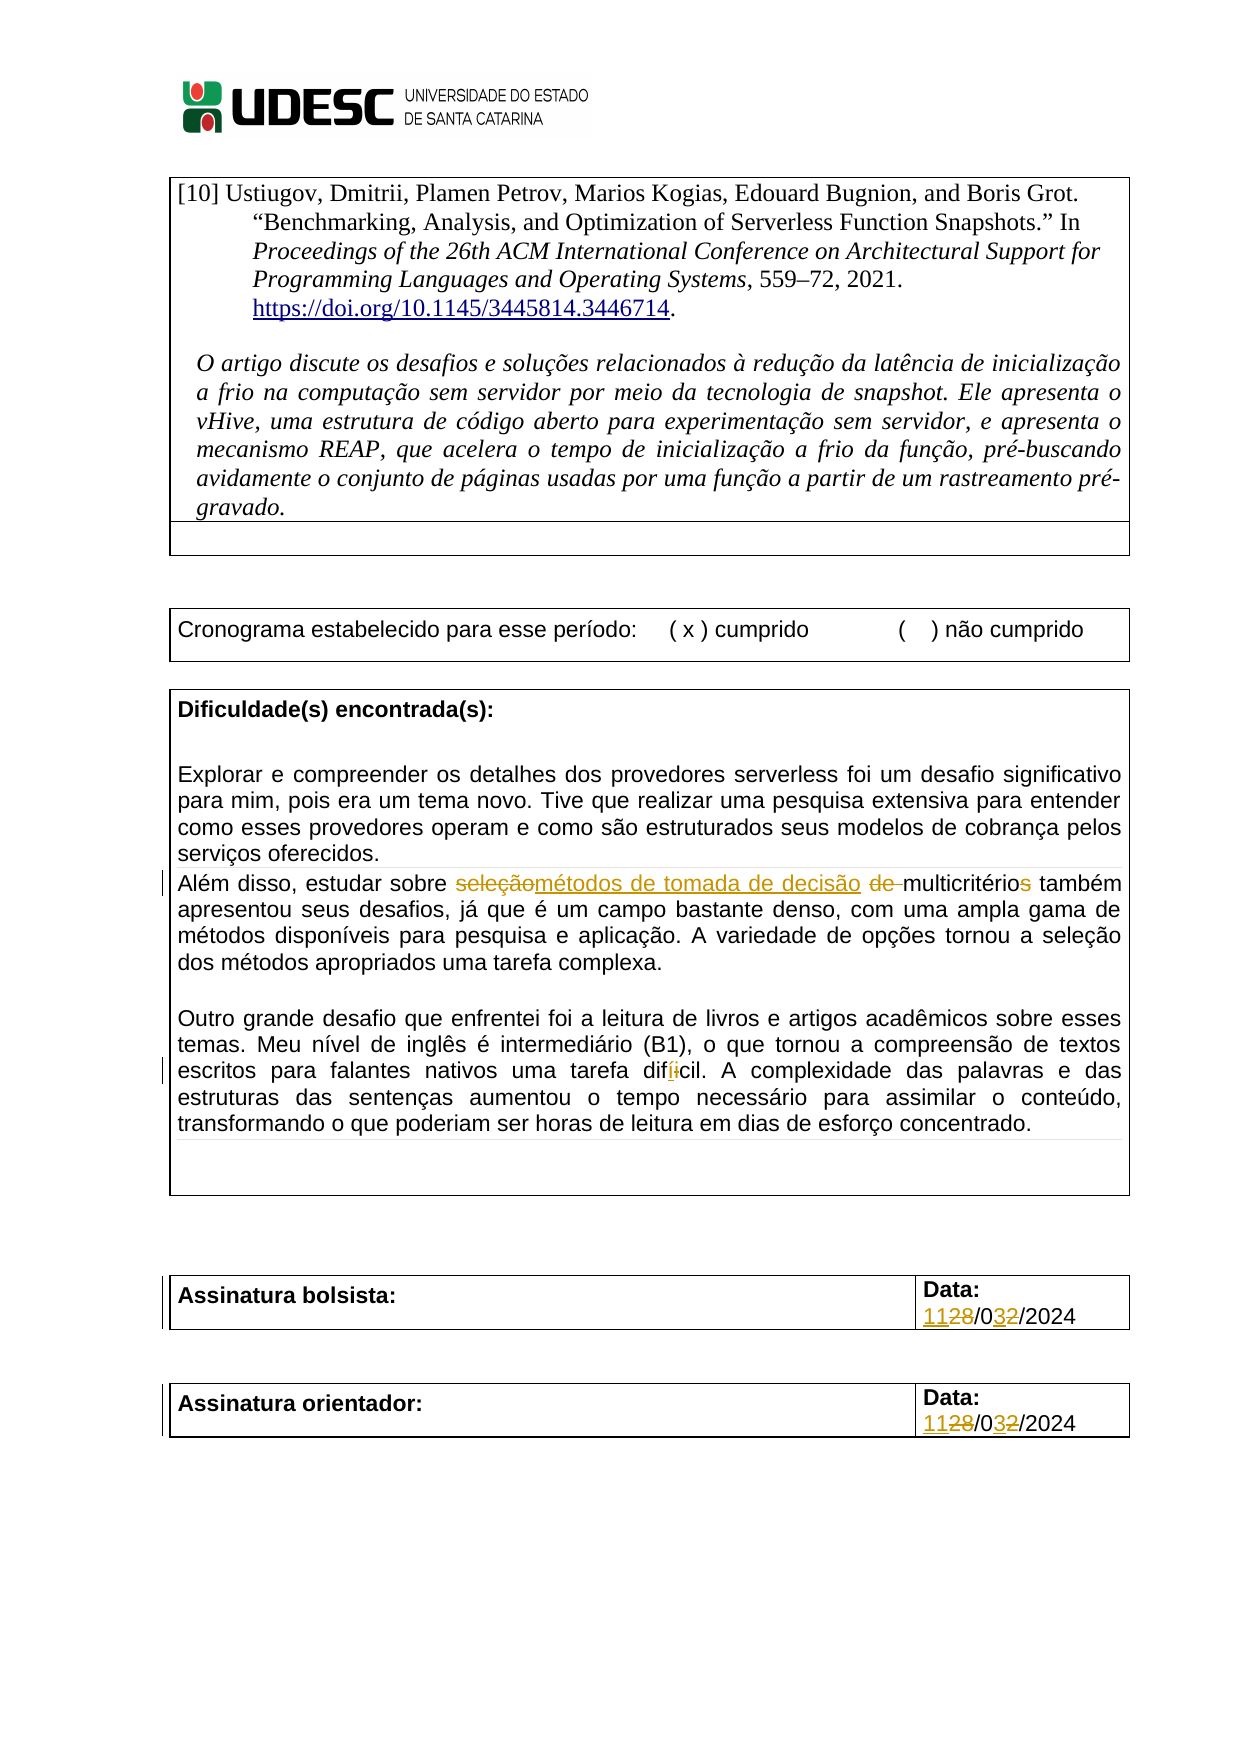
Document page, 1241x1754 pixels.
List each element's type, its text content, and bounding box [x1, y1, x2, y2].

table_header [10] Ustiugov, Dmitrii, Plamen Petrov, Marios Kogias, Edouard Bugnion, and Boris Grot. “Benchmarking, Analysis, and Optimization of Serverless Function Snapshots.” In Proceedings of the 26th ACM International Conference on Architectural Support for Programming Languages and Operating Systems, 559–72, 2021. https://doi.org/10.1145/3445814.3446714. O artigo discute os desafios e soluções relacionados à redução da latência de inicialização a frio na computação sem servidor por meio da tecnologia de snapshot. Ele apresenta o vHive, uma estrutura de código aberto para experimentação sem servidor, e apresenta o mecanismo REAP, que acelera o tempo de inicialização a frio da função, pré-buscando avidamente o conjunto de páginas usadas por uma função a partir de um rastreamento pré-gravado. [171, 178, 1129, 521]
table_header Assinatura orientador: [171, 1384, 915, 1436]
picture [177, 73, 594, 141]
table_header Dificuldade(s) encontrada(s): Explorar e compreender os detalhes dos provedores serverless foi um desafio significativo para mim, pois era um tema novo. Tive que realizar uma pesquisa extensiva para entender como esses provedores operam e como são estruturados seus modelos de cobrança pelos serviços oferecidos. Além disso, estudar sobre métodos de tomada de decisão multicritério também apresentou seus desafios, já que é um campo bastante denso, com uma ampla gama de métodos disponíveis para pesquisa e aplicação. A variedade de opções tornou a seleção dos métodos apropriados uma tarefa complexa. Outro grande desafio que enfrentei foi a leitura de livros e artigos acadêmicos sobre esses temas. Meu nível de inglês é intermediário (B1), o que tornou a compreensão de textos escritos para falantes nativos uma tarefa difícil. A complexidade das palavras e das estruturas das sentenças aumentou o tempo necessário para assimilar o conteúdo, transformando o que poderiam ser horas de leitura em dias de esforço concentrado. [171, 690, 1129, 1195]
table_header Data: 11/03/2024 [916, 1276, 1129, 1329]
table_cell [171, 522, 1129, 554]
table_header Cronograma estabelecido para esse período: ( x ) cumprido ( ) não cumprido [171, 609, 1129, 661]
table_header Assinatura bolsista: [171, 1276, 915, 1329]
table_header Data: 11/03/2024 [916, 1384, 1129, 1436]
